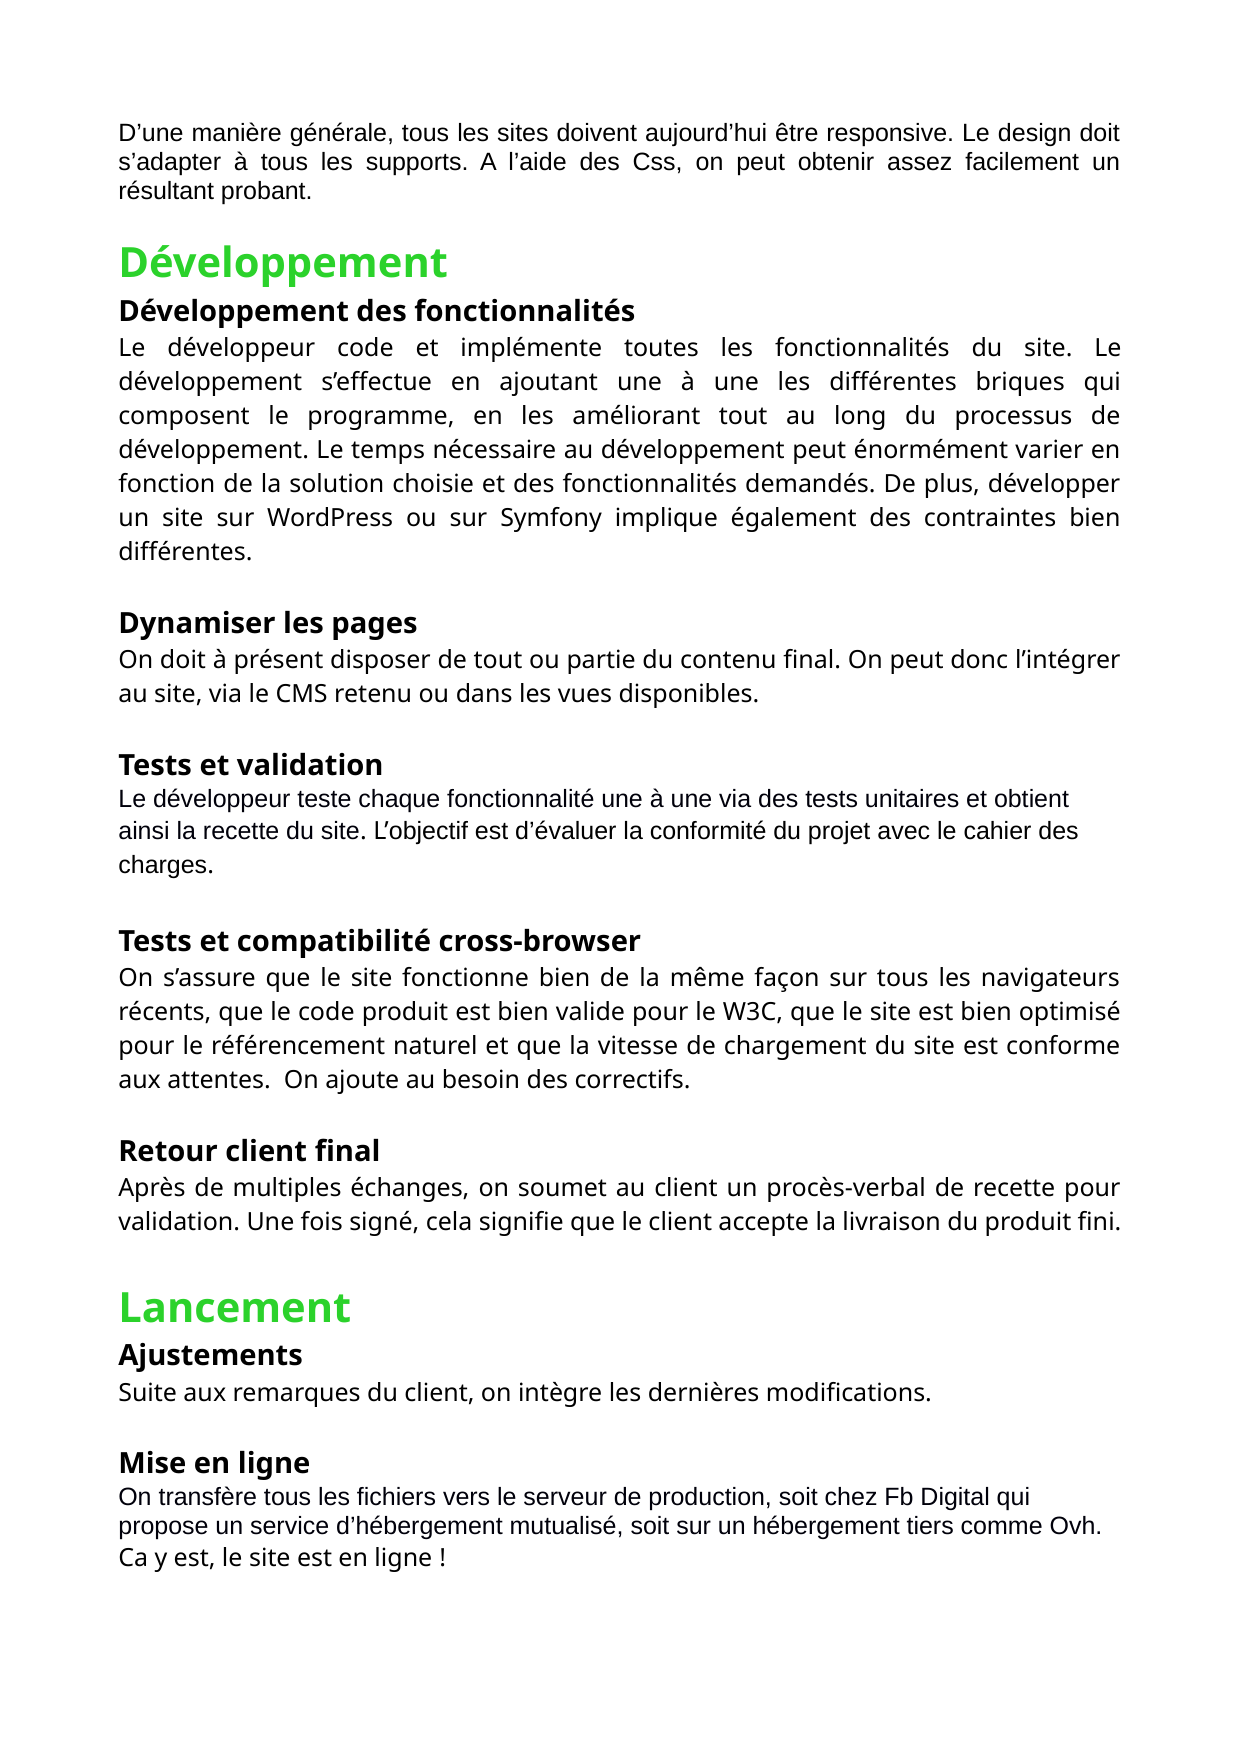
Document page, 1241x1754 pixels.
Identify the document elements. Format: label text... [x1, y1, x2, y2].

text Développement des fonctionnalités [118, 290, 1122, 329]
text Ca y est, le site est en ligne ! [118, 1539, 1122, 1573]
text Ajustements [118, 1334, 1122, 1374]
text Le développeur code et implémente toutes les fonctionnalités du site. Le développement s’effectue en ajoutant une à une les différentes briques qui composent le programme, en les améliorant tout au long du processus de développement. Le temps nécessaire au développement peut énormément varier en fonction de la solution choisie et des fonctionnalités demandés. De plus, développer un site sur WordPress ou sur Symfony implique également des contraintes bien différentes. [118, 329, 1122, 568]
text Développement [118, 233, 1122, 290]
text Tests et validation [118, 744, 1122, 784]
text On s’assure que le site fonctionne bien de la même façon sur tous les navigateurs récents, que le code produit est bien valide pour le W3C, que le site est bien optimisé pour le référencement naturel et que la vitesse de chargement du site est conforme aux attentes. On ajoute au besoin des correctifs. [118, 960, 1122, 1096]
text Après de multiples échanges, on soumet au client un procès-verbal de recette pour validation. Une fois signé, cela signifie que le client accepte la livraison du produit fini. [118, 1170, 1122, 1238]
text Suite aux remarques du client, on intègre les dernières modifications. [118, 1374, 1122, 1408]
text On doit à présent disposer de tout ou partie du contenu final. On peut donc l’intégrer au site, via le CMS retenu ou dans les vues disponibles. [118, 642, 1122, 710]
text On transfère tous les fichiers vers le serveur de production, soit chez Fb Digital qui propose un service d’hébergement mutualisé, soit sur un hébergement tiers comme Ovh. [118, 1482, 1122, 1539]
text Le développeur teste chaque fonctionnalité une à une via des tests unitaires et obtient ainsi la recette du site. L’objectif est d’évaluer la conformité du projet avec le cahier des charges. [118, 784, 1122, 881]
text Mise en ligne [118, 1442, 1122, 1482]
text Retour client final [118, 1130, 1122, 1170]
text Lancement [118, 1278, 1122, 1334]
text D’une manière générale, tous les sites doivent aujourd’hui être responsive. Le design doit s’adapter à tous les supports. A l’aide des Css, on peut obtenir assez facilement un résultant probant. [118, 118, 1122, 204]
text Tests et compatibilité cross-browser [118, 920, 1122, 960]
text Dynamiser les pages [118, 602, 1122, 642]
